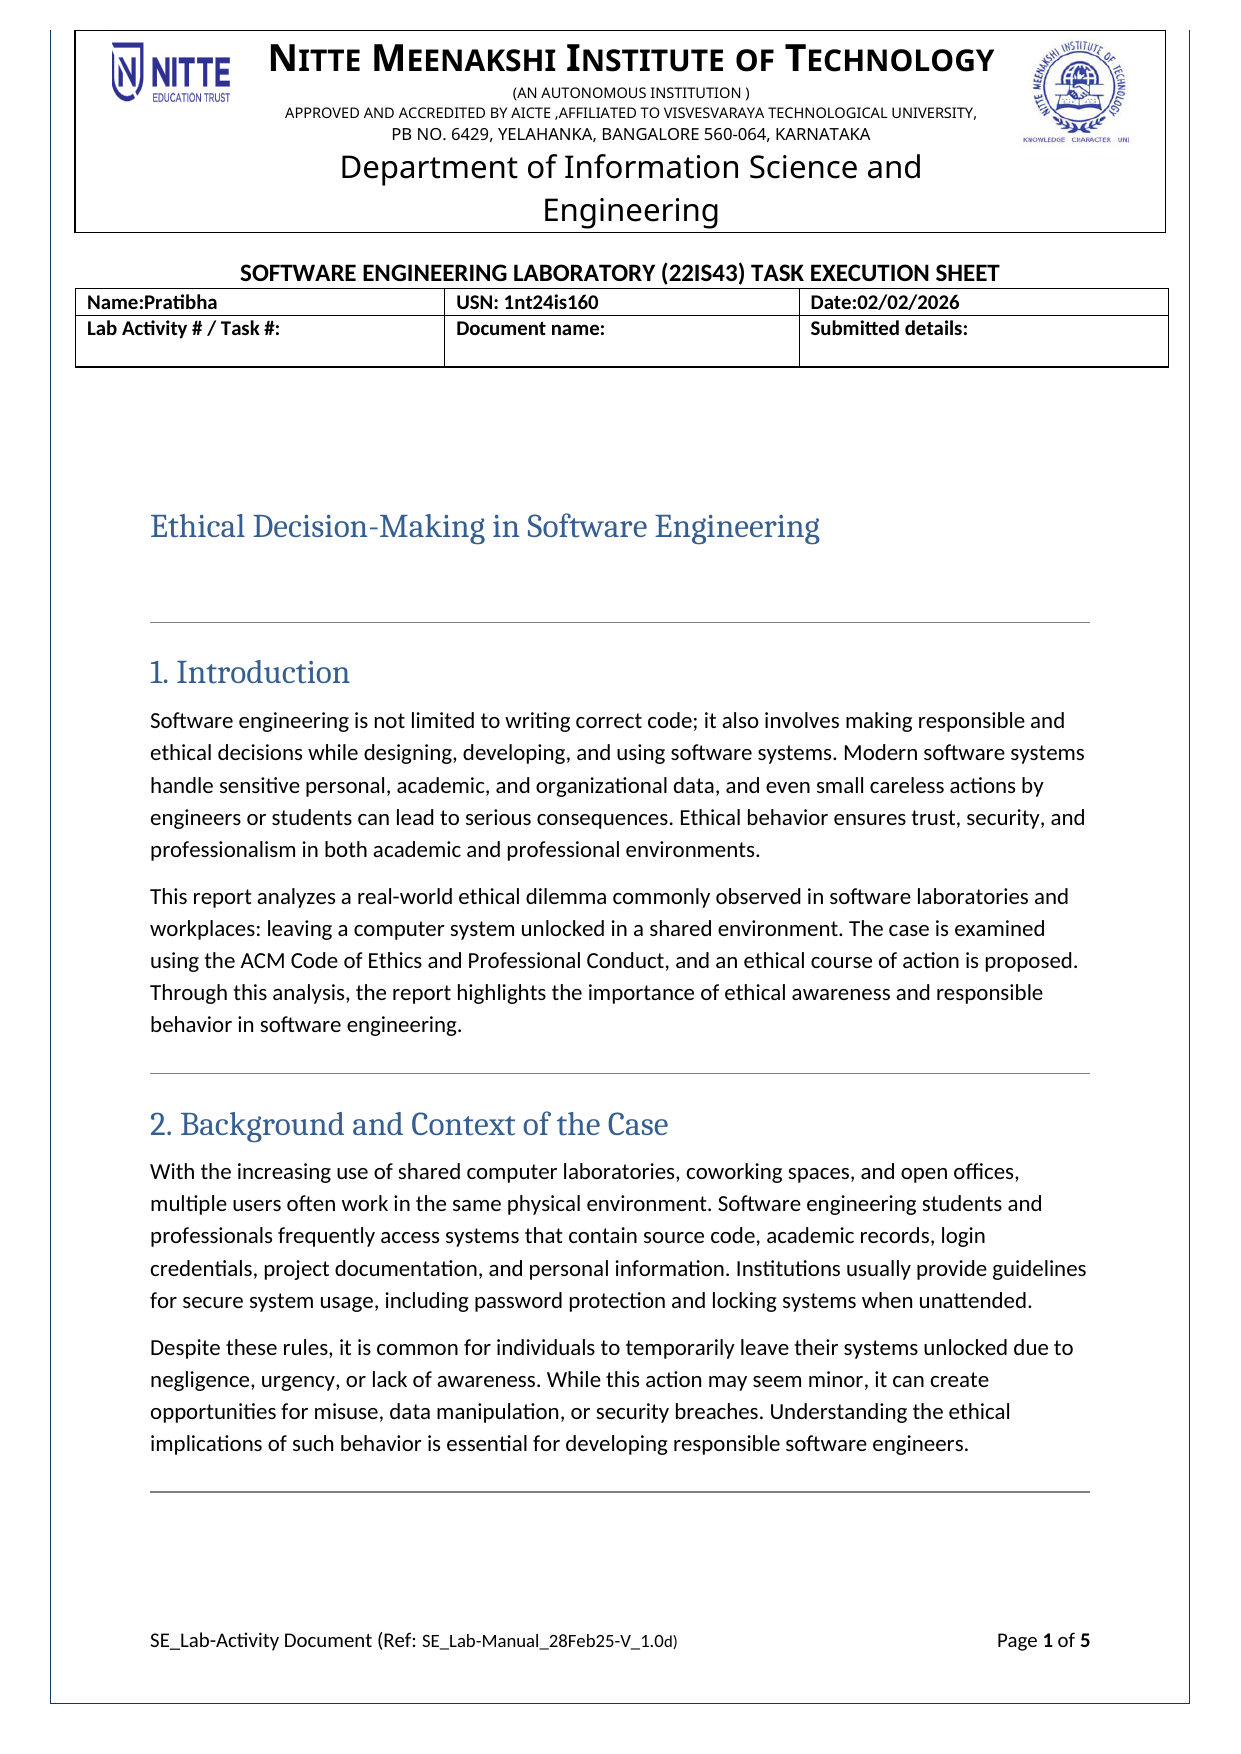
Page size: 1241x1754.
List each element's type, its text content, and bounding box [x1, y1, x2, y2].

picture [1019, 31, 1129, 148]
text Despite these rules, it is common for individuals to temporarily leave their systems unlocked due to negligence, urgency, or lack of awareness. While this action may seem minor, it can create opportunities for misuse, data manipulation, or security breaches. Understanding the ethical implications of such behavior is essential for developing responsible software engineers. [150, 1333, 1090, 1457]
subtitle Ethical Decision-Making in Software Engineering [150, 507, 1090, 546]
text Software engineering is not limited to writing correct code; it also involves making responsible and ethical decisions while designing, developing, and using software systems. Modern software systems handle sensitive personal, academic, and organizational data, and even small careless actions by engineers or students can lead to serious consequences. Ethical behavior ensures trust, security, and professionalism in both academic and professional environments. [150, 706, 1090, 863]
text This report analyzes a real-world ethical dilemma commonly observed in software laboratories and workplaces: leaving a computer system unlocked in a shared environment. The case is examined using the ACM Code of Ethics and Professional Conduct, and an ethical course of action is proposed. Through this analysis, the report highlights the importance of ethical awareness and responsible behavior in software engineering. [150, 882, 1090, 1039]
text With the increasing use of shared computer laboratories, coworking spaces, and open offices, multiple users often work in the same physical environment. Software engineering students and professionals frequently access systems that contain source code, academic records, login credentials, project documentation, and personal information. Institutions usually provide guidelines for secure system usage, including password protection and locking systems when unattended. [150, 1157, 1090, 1314]
subtitle 1. Introduction [150, 654, 1090, 692]
subtitle 2. Background and Context of the Case [150, 1105, 1090, 1143]
picture [112, 39, 230, 103]
